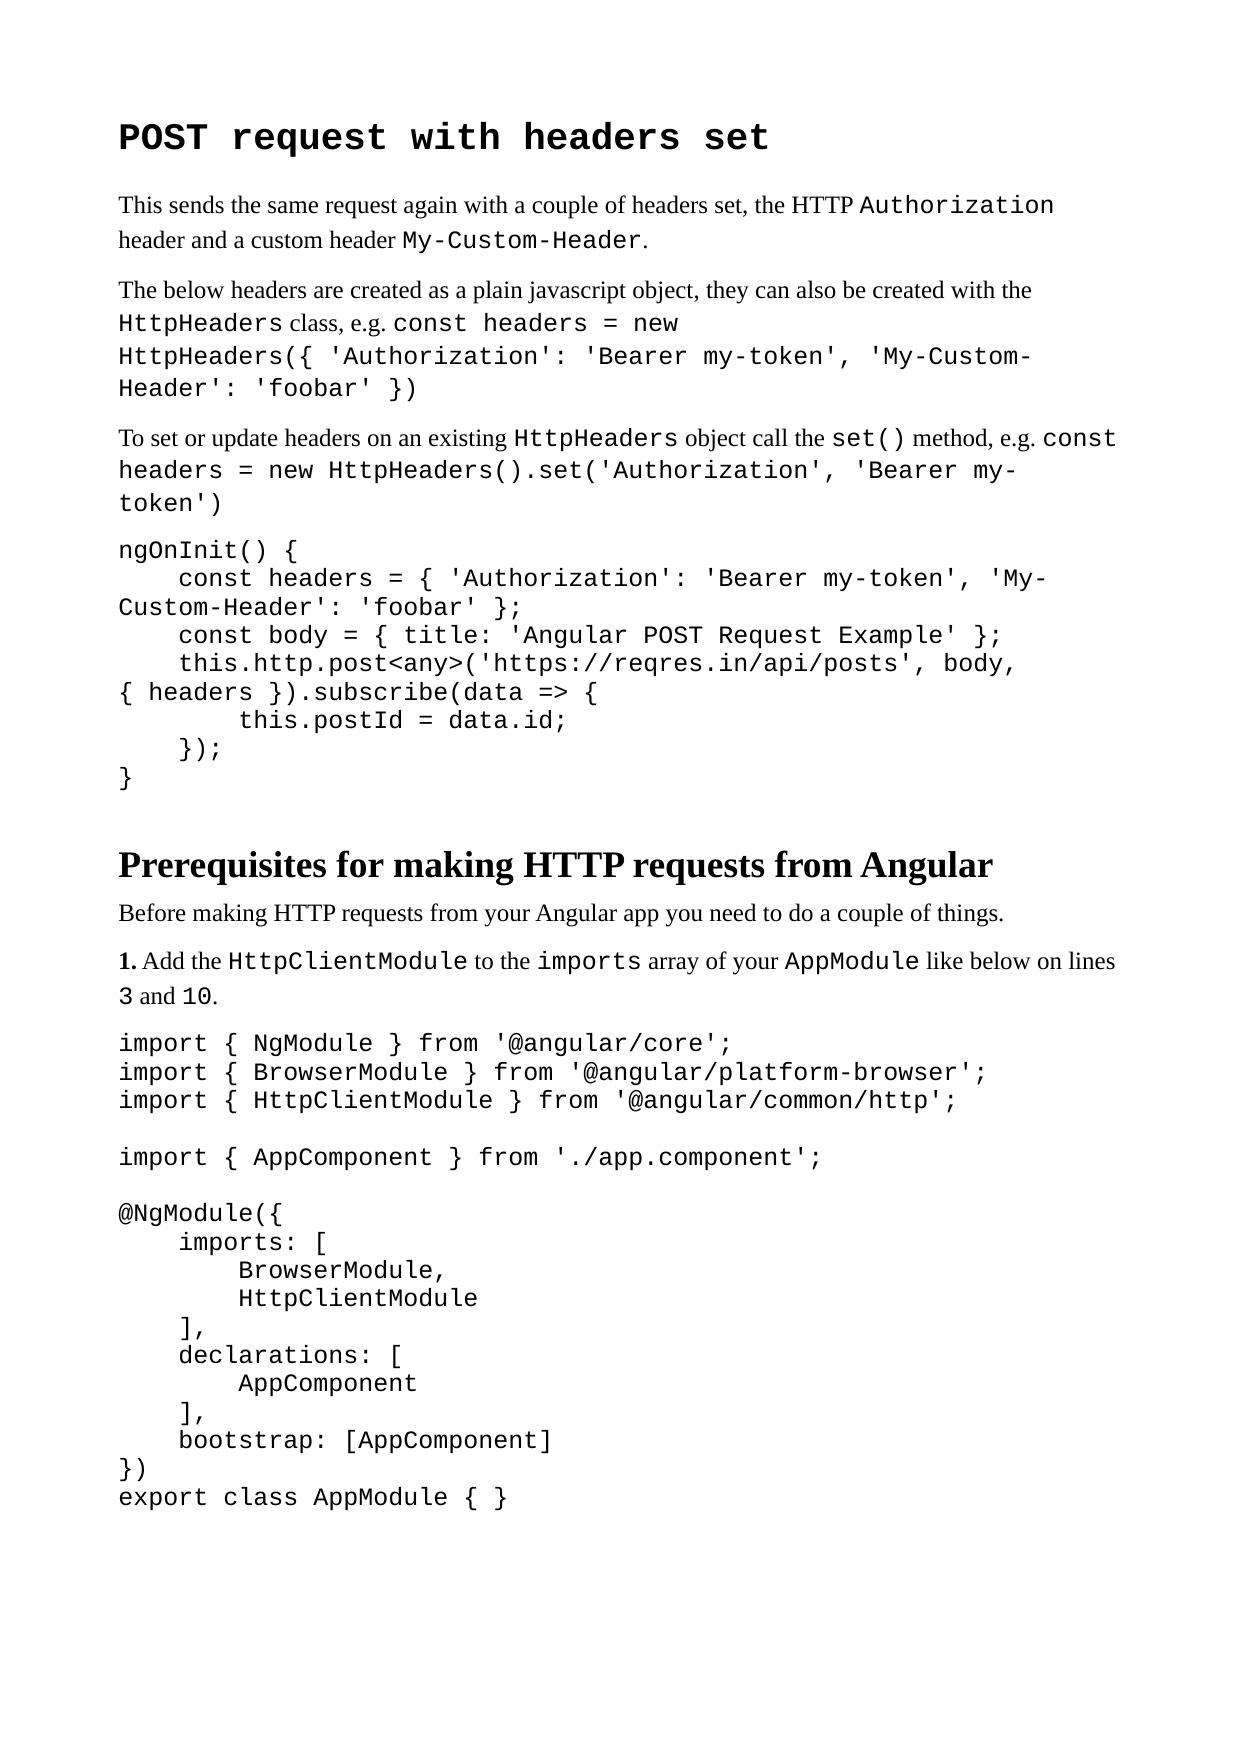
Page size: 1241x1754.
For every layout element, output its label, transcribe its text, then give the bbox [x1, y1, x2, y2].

text } [118, 764, 1122, 792]
text this.postId = data.id; [118, 707, 1122, 736]
text const headers = { 'Authorization': 'Bearer my-token', 'My-Custom-Header': 'foobar' }; [118, 566, 1122, 622]
text ngOnInit() { [118, 537, 1122, 566]
text this.http.post<any>('https://reqres.in/api/posts', body, { headers }).subscribe(data => { [118, 651, 1122, 707]
text import { NgModule } from '@angular/core'; [118, 1031, 1122, 1059]
text import { AppComponent } from './app.component'; [118, 1144, 1122, 1173]
text ], [118, 1399, 1122, 1428]
text bootstrap: [AppComponent] [118, 1428, 1122, 1456]
text AppComponent [118, 1371, 1122, 1399]
text export class AppModule { } [118, 1484, 1122, 1513]
text }) [118, 1456, 1122, 1484]
text @NgModule({ [118, 1201, 1122, 1229]
text The below headers are created as a plain javascript object, they can also be created with the HttpHeaders class, e.g. const headers = new HttpHeaders({ 'Authorization': 'Bearer my-token', 'My-Custom-Header': 'foobar' }) [118, 275, 1122, 404]
subtitle Prerequisites for making HTTP requests from Angular [118, 843, 1122, 886]
text const body = { title: 'Angular POST Request Example' }; [118, 622, 1122, 651]
text This sends the same request again with a couple of headers set, the HTTP Authorization header and a custom header My-Custom-Header. [118, 190, 1122, 256]
text }); [118, 736, 1122, 764]
text declarations: [ [118, 1343, 1122, 1371]
text 1. Add the HttpClientModule to the imports array of your AppModule like below on lines 3 and 10. [118, 946, 1122, 1012]
text To set or update headers on an existing HttpHeaders object call the set() method, e.g. const headers = new HttpHeaders().set('Authorization', 'Bearer my-token') [118, 423, 1122, 519]
text import { BrowserModule } from '@angular/platform-browser'; [118, 1059, 1122, 1088]
text imports: [ [118, 1229, 1122, 1258]
text HttpClientModule [118, 1286, 1122, 1314]
subtitle POST request with headers set [118, 118, 1122, 161]
text Before making HTTP requests from your Angular app you need to do a couple of things. [118, 898, 1122, 927]
text import { HttpClientModule } from '@angular/common/http'; [118, 1088, 1122, 1116]
text ], [118, 1314, 1122, 1343]
text BrowserModule, [118, 1258, 1122, 1286]
